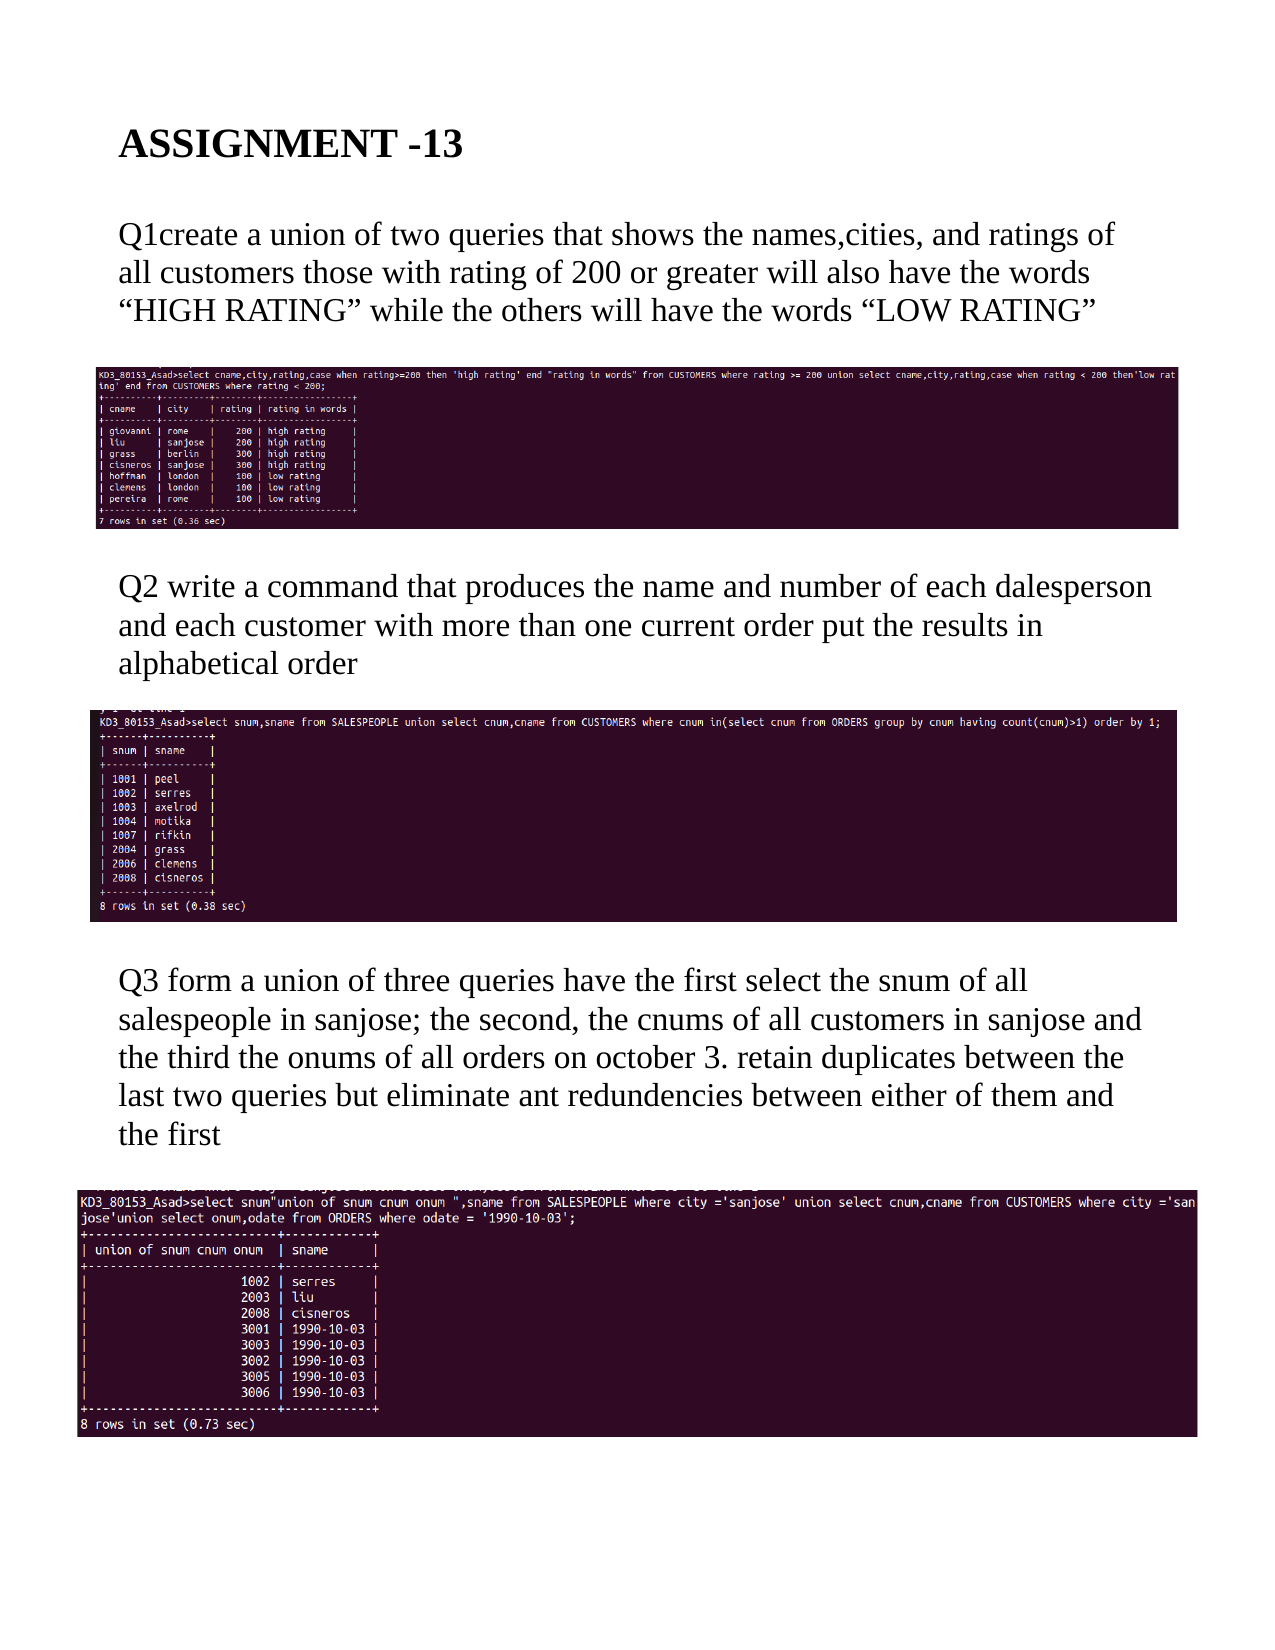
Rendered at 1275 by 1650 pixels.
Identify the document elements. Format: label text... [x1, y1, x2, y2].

text Q1create a union of two queries that shows the names,cities, and ratings of all customers those with rating of 200 or greater will also have the words “HIGH RATING” while the others will have the words “LOW RATING” [118, 214, 1157, 329]
text ASSIGNMENT -13 [118, 118, 1157, 166]
text Q3 form a union of three queries have the first select the snum of all salespeople in sanjose; the second, the cnums of all customers in sanjose and the third the onums of all orders on october 3. retain duplicates between the last two queries but eliminate ant redundencies between either of them and the first [118, 960, 1157, 1152]
picture [77, 1190, 1198, 1437]
text Q2 write a command that produces the name and number of each dalesperson and each customer with more than one current order put the results in alphabetical order [118, 567, 1157, 682]
picture [95, 367, 1180, 529]
picture [90, 710, 1177, 922]
